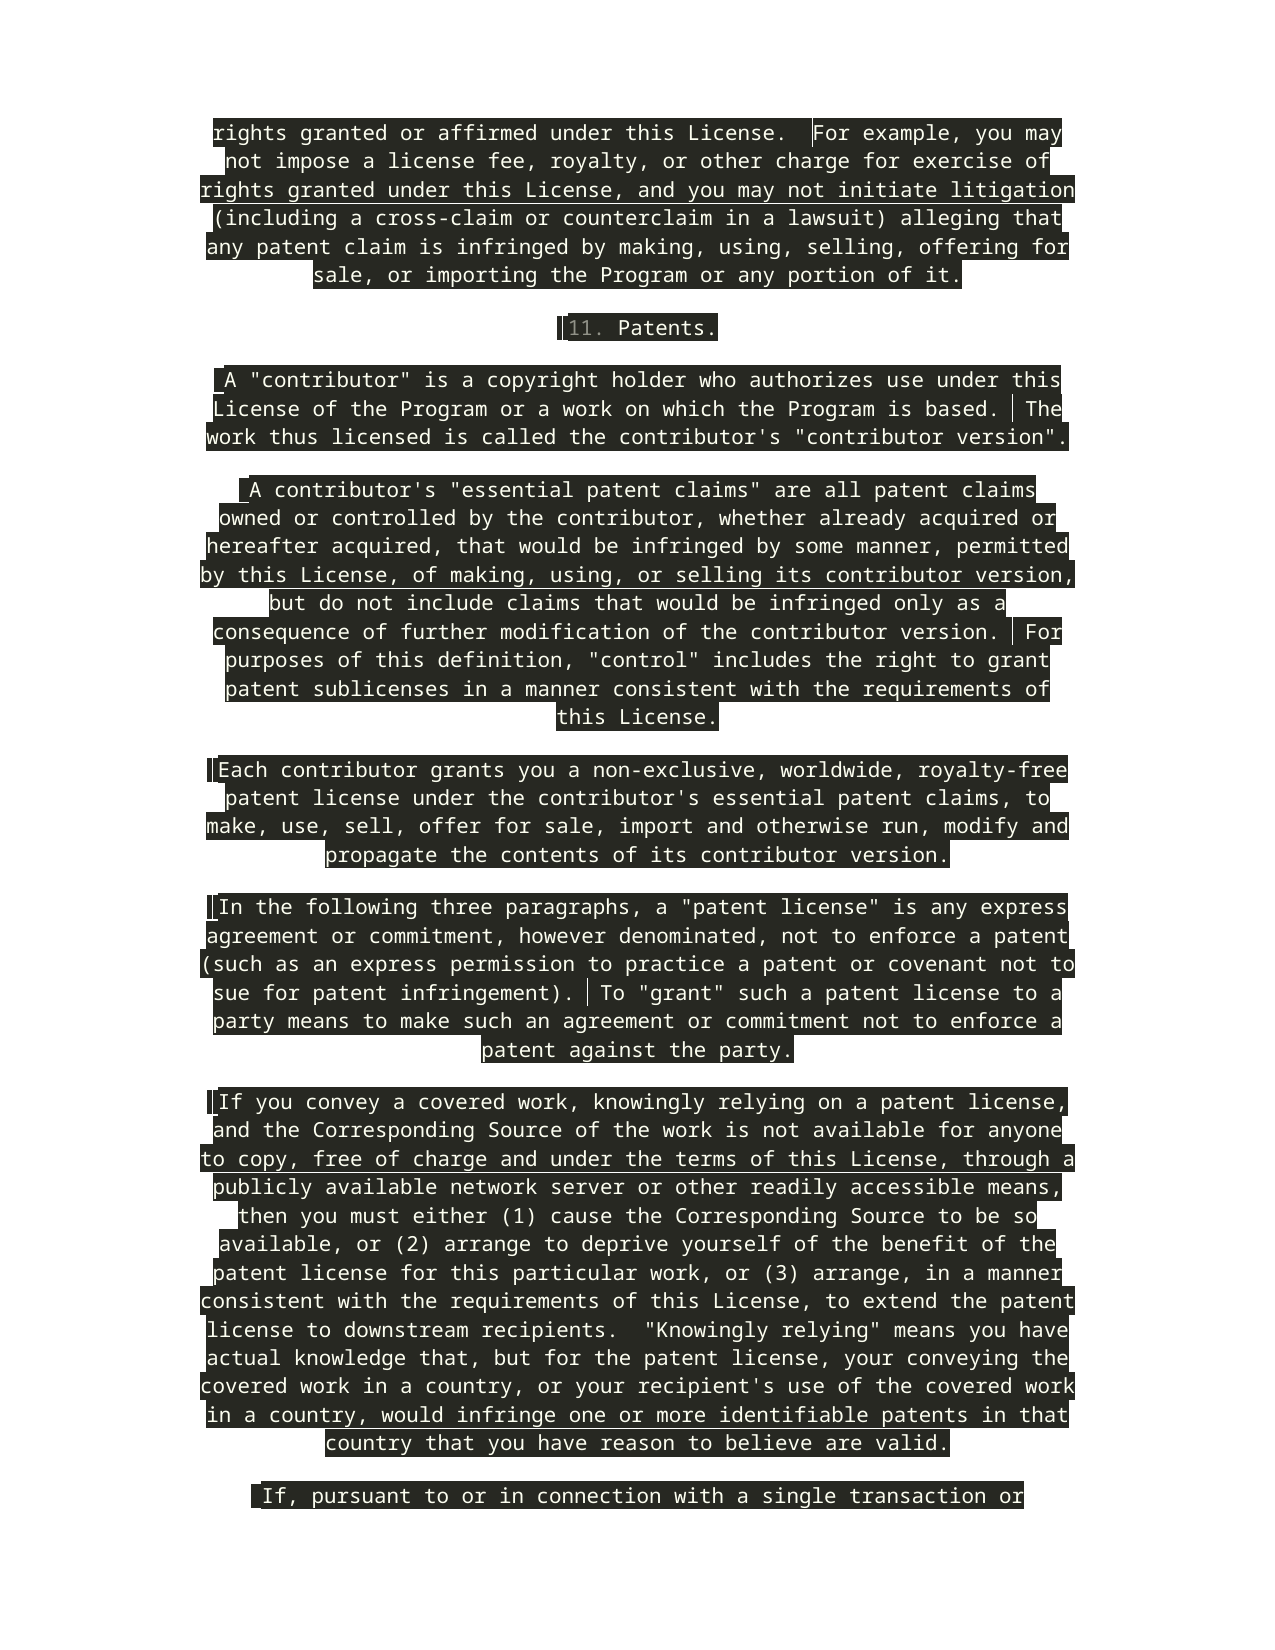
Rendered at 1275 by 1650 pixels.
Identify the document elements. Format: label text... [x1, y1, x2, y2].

text If you convey a covered work, knowingly relying on a patent license, [118, 1087, 1157, 1116]
text License of the Program or a work on which the Program is based. The [118, 394, 1157, 422]
text to copy, free of charge and under the terms of this License, through a [118, 1144, 1157, 1172]
text patent against the party. [118, 1035, 1157, 1063]
text If, pursuant to or in connection with a single transaction or [118, 1481, 1157, 1509]
text actual knowledge that, but for the patent license, your conveying the [118, 1343, 1157, 1372]
text party means to make such an agreement or commitment not to enforce a [118, 1006, 1157, 1035]
text patent sublicenses in a manner consistent with the requirements of [118, 674, 1157, 702]
text agreement or commitment, however denominated, not to enforce a patent [118, 921, 1157, 949]
text this License. [118, 702, 1157, 731]
text owned or controlled by the contributor, whether already acquired or [118, 503, 1157, 532]
text purposes of this definition, "control" includes the right to grant [118, 645, 1157, 674]
text (including a cross-claim or counterclaim in a lawsuit) alleging that [118, 203, 1157, 232]
text work thus licensed is called the contributor's "contributor version". [118, 422, 1157, 451]
text sue for patent infringement). To "grant" such a patent license to a [118, 978, 1157, 1006]
text Each contributor grants you a non-exclusive, worldwide, royalty-free [118, 755, 1157, 783]
text publicly available network server or other readily accessible means, [118, 1172, 1157, 1201]
text rights granted or affirmed under this License. For example, you may [118, 118, 1157, 147]
text A contributor's "essential patent claims" are all patent claims [118, 475, 1157, 503]
text consistent with the requirements of this License, to extend the patent [118, 1286, 1157, 1315]
text available, or (2) arrange to deprive yourself of the benefit of the [118, 1229, 1157, 1258]
text by this License, of making, using, or selling its contributor version, [118, 560, 1157, 588]
text in a country, would infringe one or more identifiable patents in that [118, 1400, 1157, 1428]
text then you must either (1) cause the Corresponding Source to be so [118, 1201, 1157, 1229]
text but do not include claims that would be infringed only as a [118, 588, 1157, 617]
text patent license under the contributor's essential patent claims, to [118, 783, 1157, 812]
text license to downstream recipients. "Knowingly relying" means you have [118, 1315, 1157, 1343]
text not impose a license fee, royalty, or other charge for exercise of [118, 147, 1157, 175]
text hereafter acquired, that would be infringed by some manner, permitted [118, 532, 1157, 560]
text and the Corresponding Source of the work is not available for anyone [118, 1116, 1157, 1144]
text In the following three paragraphs, a "patent license" is any express [118, 892, 1157, 921]
text A "contributor" is a copyright holder who authorizes use under this [118, 365, 1157, 394]
text propagate the contents of its contributor version. [118, 840, 1157, 868]
text country that you have reason to believe are valid. [118, 1428, 1157, 1457]
text patent license for this particular work, or (3) arrange, in a manner [118, 1258, 1157, 1286]
text any patent claim is infringed by making, using, selling, offering for [118, 232, 1157, 260]
text sale, or importing the Program or any portion of it. [118, 260, 1157, 289]
text covered work in a country, or your recipient's use of the covered work [118, 1372, 1157, 1400]
text make, use, sell, offer for sale, import and otherwise run, modify and [118, 812, 1157, 840]
text rights granted under this License, and you may not initiate litigation [118, 175, 1157, 203]
text (such as an express permission to practice a patent or covenant not to [118, 949, 1157, 978]
text consequence of further modification of the contributor version. For [118, 617, 1157, 645]
text 11. Patents. [118, 313, 1157, 341]
